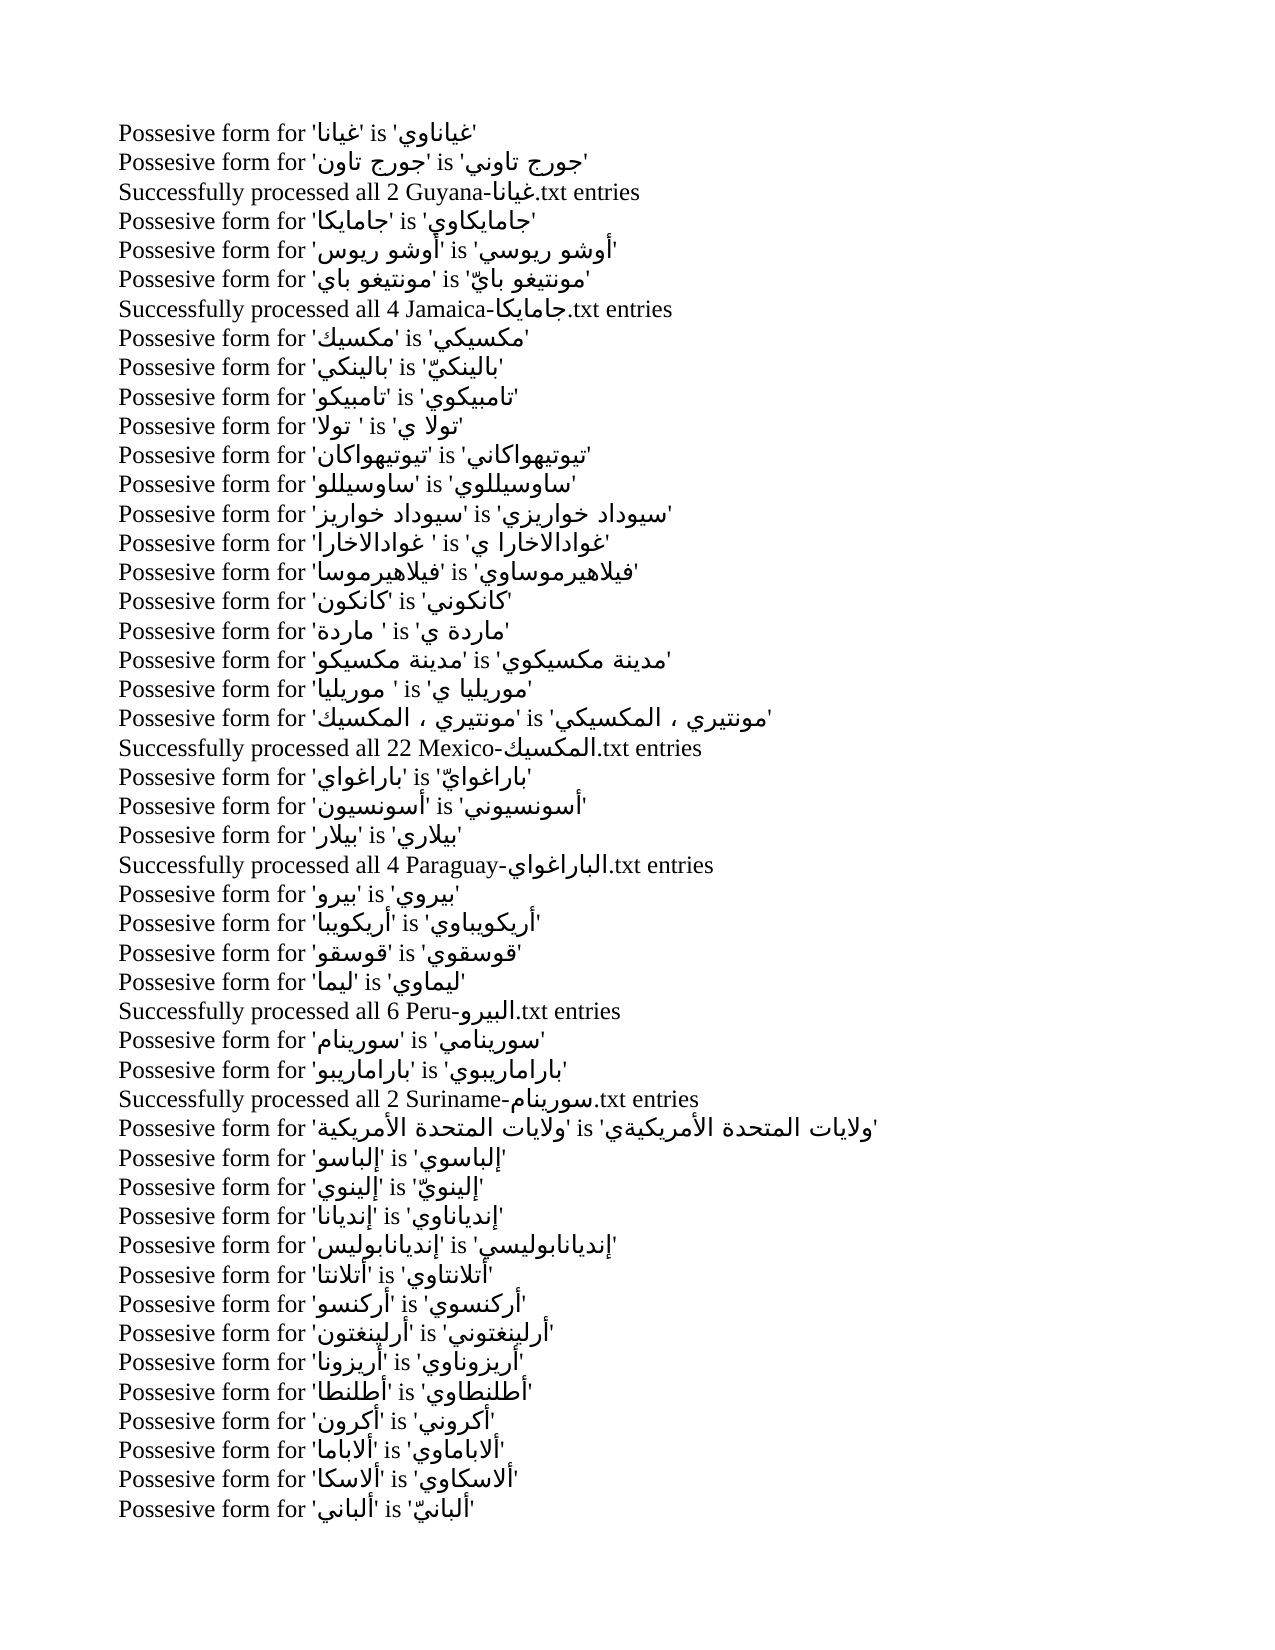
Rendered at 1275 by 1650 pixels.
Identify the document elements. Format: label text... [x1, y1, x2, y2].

text Possesive form for 'بيلار' is 'بيلاري' [118, 821, 1157, 850]
text Possesive form for 'غوادالاخارا ' is 'غوادالاخارا ي' [118, 528, 1157, 557]
text Possesive form for 'مونتيري ، المكسيك' is 'مونتيري ، المكسيكي' [118, 703, 1157, 733]
text Possesive form for 'باراغواي' is 'باراغوايّ' [118, 762, 1157, 791]
text Possesive form for 'موريليا ' is 'موريليا ي' [118, 674, 1157, 703]
text Successfully processed all 4 Jamaica-جامايكا.txt entries [118, 294, 1157, 323]
text Successfully processed all 2 Guyana-غيانا.txt entries [118, 177, 1157, 206]
text Successfully processed all 6 Peru-البيرو.txt entries [118, 996, 1157, 1026]
text Possesive form for 'بيرو' is 'بيروي' [118, 879, 1157, 908]
text Possesive form for 'كانكون' is 'كانكوني' [118, 586, 1157, 616]
text Possesive form for 'تامبيكو' is 'تامبيكوي' [118, 382, 1157, 411]
text Possesive form for 'أركنسو' is 'أركنسوي' [118, 1289, 1157, 1318]
text Possesive form for 'ألباني' is 'ألبانيّ' [118, 1494, 1157, 1523]
text Possesive form for 'مونتيغو باي' is 'مونتيغو بايّ' [118, 264, 1157, 294]
text Possesive form for 'ألاسكا' is 'ألاسكاوي' [118, 1464, 1157, 1494]
text Possesive form for 'قوسقو' is 'قوسقوي' [118, 938, 1157, 967]
text Successfully processed all 4 Paraguay-الباراغواي.txt entries [118, 850, 1157, 879]
text Possesive form for 'أسونسيون' is 'أسونسيوني' [118, 791, 1157, 821]
text Possesive form for 'ماردة ' is 'ماردة ي' [118, 616, 1157, 645]
text Successfully processed all 2 Suriname-سورينام.txt entries [118, 1084, 1157, 1113]
text Possesive form for 'جامايكا' is 'جامايكاوي' [118, 206, 1157, 235]
text Possesive form for 'مدينة مكسيكو' is 'مدينة مكسيكوي' [118, 645, 1157, 674]
text Successfully processed all 22 Mexico-المكسيك.txt entries [118, 733, 1157, 762]
text Possesive form for 'إلينوي' is 'إلينويّ' [118, 1172, 1157, 1201]
text Possesive form for 'بالينكي' is 'بالينكيّ' [118, 352, 1157, 382]
text Possesive form for 'أرلينغتون' is 'أرلينغتوني' [118, 1318, 1157, 1347]
text Possesive form for 'إنديانا' is 'إندياناوي' [118, 1201, 1157, 1230]
text Possesive form for 'جورج تاون' is 'جورج تاوني' [118, 147, 1157, 177]
text Possesive form for 'ليما' is 'ليماوي' [118, 967, 1157, 996]
text Possesive form for 'تيوتيهواكان' is 'تيوتيهواكاني' [118, 440, 1157, 469]
text Possesive form for 'إلباسو' is 'إلباسوي' [118, 1143, 1157, 1172]
text Possesive form for 'سورينام' is 'سورينامي' [118, 1026, 1157, 1055]
text Possesive form for 'أوشو ريوس' is 'أوشو ريوسي' [118, 235, 1157, 264]
text Possesive form for 'ولايات المتحدة الأمريكية' is 'ولايات المتحدة الأمريكيةي' [118, 1113, 1157, 1143]
text Possesive form for 'ألاباما' is 'ألاباماوي' [118, 1435, 1157, 1464]
text Possesive form for 'أريزونا' is 'أريزوناوي' [118, 1347, 1157, 1377]
text Possesive form for 'إنديانابوليس' is 'إنديانابوليسي' [118, 1230, 1157, 1260]
text Possesive form for 'أريكويبا' is 'أريكويباوي' [118, 908, 1157, 938]
text Possesive form for 'أتلانتا' is 'أتلانتاوي' [118, 1260, 1157, 1289]
text Possesive form for 'ساوسيللو' is 'ساوسيللوي' [118, 469, 1157, 499]
text Possesive form for 'فيلاهيرموسا' is 'فيلاهيرموساوي' [118, 557, 1157, 586]
text Possesive form for 'أكرون' is 'أكروني' [118, 1406, 1157, 1435]
text Possesive form for 'مكسيك' is 'مكسيكي' [118, 323, 1157, 352]
text Possesive form for 'أطلنطا' is 'أطلنطاوي' [118, 1377, 1157, 1406]
text Possesive form for 'سيوداد خواريز' is 'سيوداد خواريزي' [118, 499, 1157, 528]
text Possesive form for 'باراماريبو' is 'باراماريبوي' [118, 1055, 1157, 1084]
text Possesive form for 'تولا ' is 'تولا ي' [118, 411, 1157, 440]
text Possesive form for 'غيانا' is 'غياناوي' [118, 118, 1157, 147]
